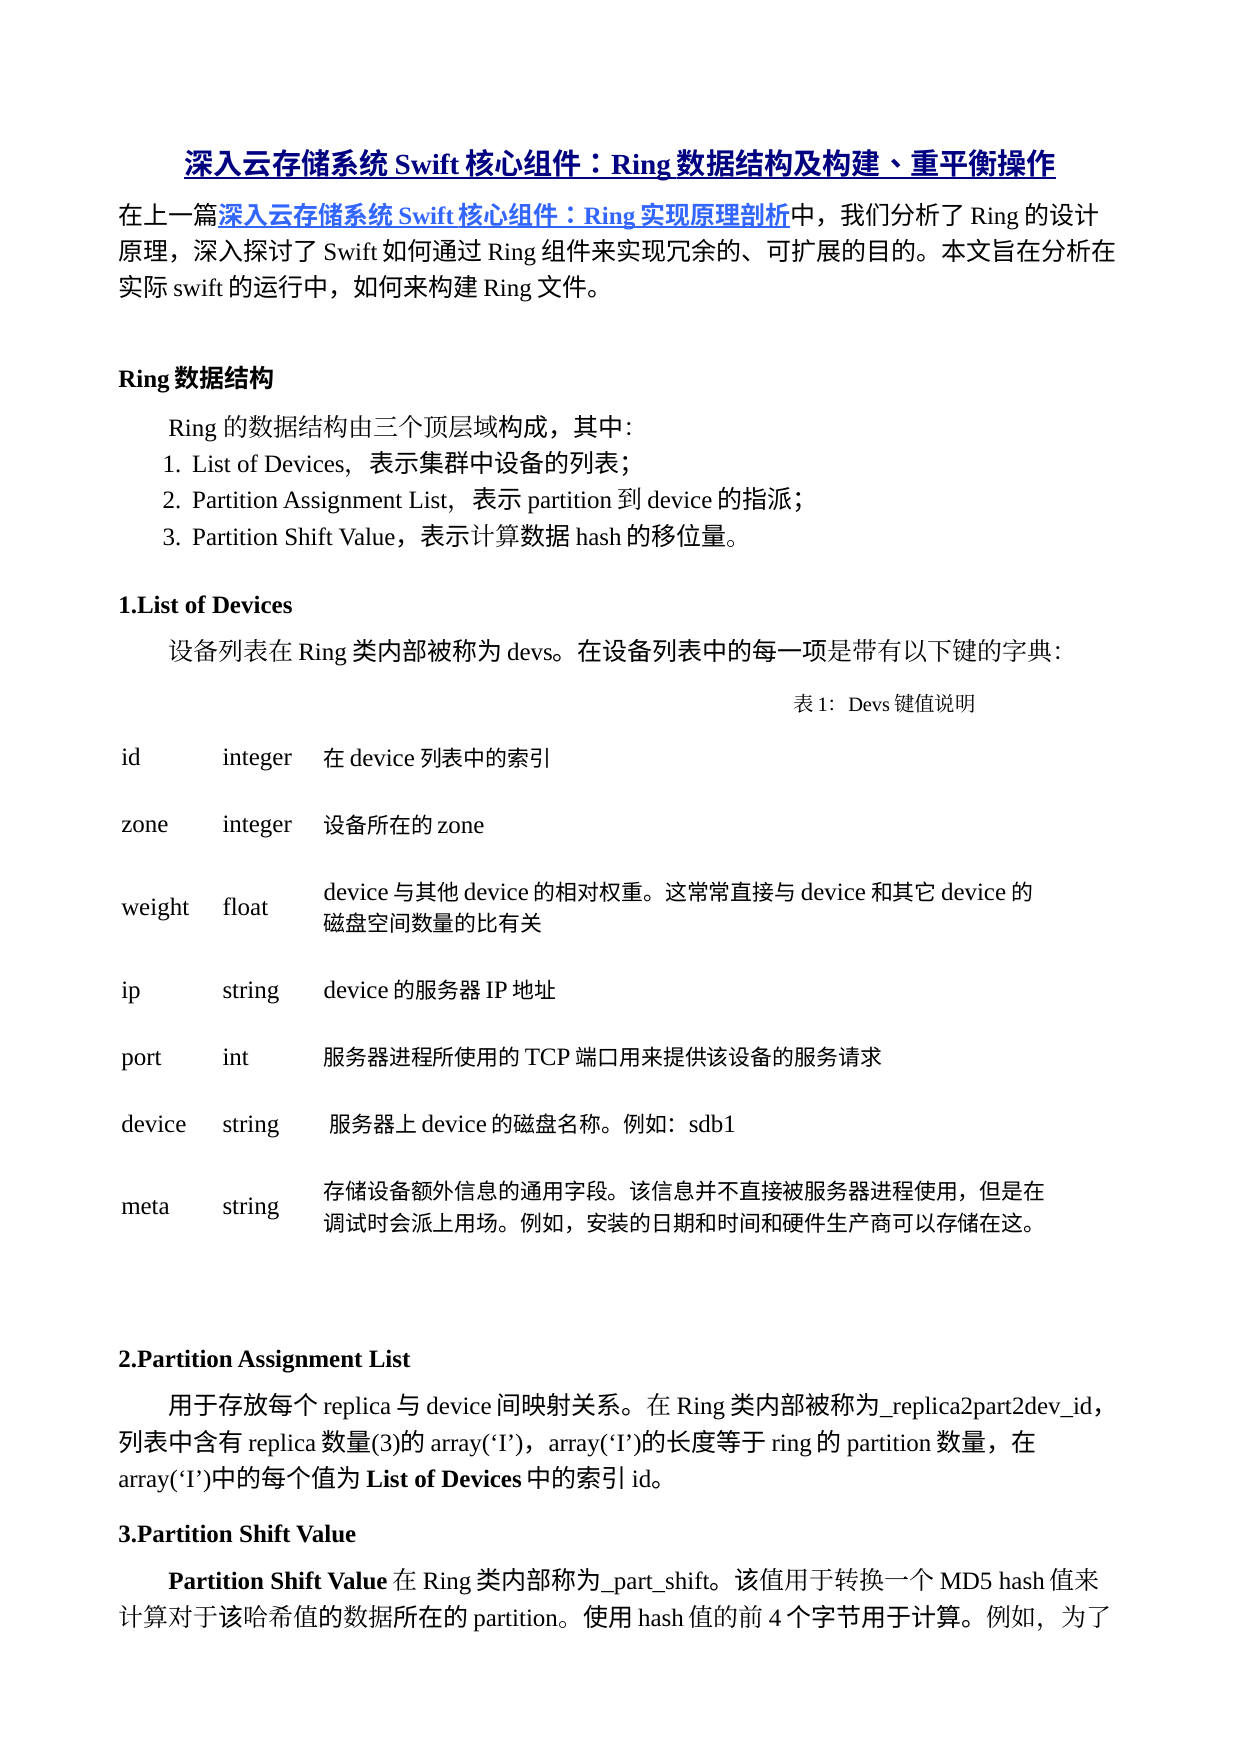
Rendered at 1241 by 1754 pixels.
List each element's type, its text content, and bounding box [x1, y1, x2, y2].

table_cell 服务器上device的磁盘名称。例如：sdb1 [320, 1104, 1050, 1171]
table_cell port [118, 1037, 219, 1104]
text 在上一篇深入云存储系统Swift核心组件：Ring实现原理剖析中，我们分析了Ring的设计原理，深入探讨了Swift如何通过Ring组件来实现冗余的、可扩展的目的。本文旨在分析在实际swift的运行中，如何来构建Ring文件。 [118, 195, 1122, 304]
list Partition Shift Value，表示计算数据hash的移位量。 [162, 516, 1122, 552]
table_cell integer [219, 805, 320, 872]
text 表1：Devs键值说明 [118, 688, 1122, 717]
subtitle 深入云存储系统Swift核心组件：Ring数据结构及构建、重平衡操作 [118, 143, 1122, 183]
table_cell string [219, 1104, 320, 1171]
table_cell string [219, 970, 320, 1037]
table_cell float [219, 872, 320, 970]
table_cell device [118, 1104, 219, 1171]
subtitle 1.List of Devices [118, 590, 1122, 618]
subtitle 3.Partition Shift Value [118, 1519, 1122, 1548]
table_header integer [219, 738, 320, 805]
list Partition Assignment List，表示partition到device的指派； [162, 480, 1122, 516]
table_cell 存储设备额外信息的通用字段。该信息并不直接被服务器进程使用，但是在调试时会派上用场。例如，安装的日期和时间和硬件生产商可以存储在这。 [320, 1171, 1050, 1270]
table_cell int [219, 1037, 320, 1104]
table_cell device与其他device的相对权重。这常常直接与device和其它device的磁盘空间数量的比有关 [320, 872, 1050, 970]
list List of Devices，表示集群中设备的列表； [162, 443, 1122, 480]
text Partition Shift Value在Ring类内部称为_part_shift。该值用于转换一个MD5 hash值来计算对于该哈希值的数据所在的partition。使用hash值的前4个字节用于计算。例如，为了 [118, 1561, 1122, 1633]
table_cell 设备所在的zone [320, 805, 1050, 872]
table_cell string [219, 1171, 320, 1270]
table_cell zone [118, 805, 219, 872]
table_cell weight [118, 872, 219, 970]
table_header id [118, 738, 219, 805]
text 用于存放每个replica与device间映射关系。在Ring类内部被称为_replica2part2dev_id，列表中含有replica数量(3)的array(‘I’)，array(‘I’)的长度等于ring的partition数量，在array(‘I’)中的每个值为List of Devices中的索引id。 [118, 1386, 1122, 1494]
table_cell 服务器进程所使用的TCP端口用来提供该设备的服务请求 [320, 1037, 1050, 1104]
table_cell device的服务器IP地址 [320, 970, 1050, 1037]
text Ring 的数据结构由三个顶层域构成，其中： [118, 407, 1122, 443]
table_cell meta [118, 1171, 219, 1270]
table_header 在device列表中的索引 [320, 738, 1050, 805]
text 设备列表在Ring类内部被称为devs。在设备列表中的每一项是带有以下键的字典： [118, 631, 1122, 667]
table_cell ip [118, 970, 219, 1037]
subtitle 2.Partition Assignment List [118, 1344, 1122, 1373]
subtitle Ring数据结构 [118, 358, 1122, 395]
